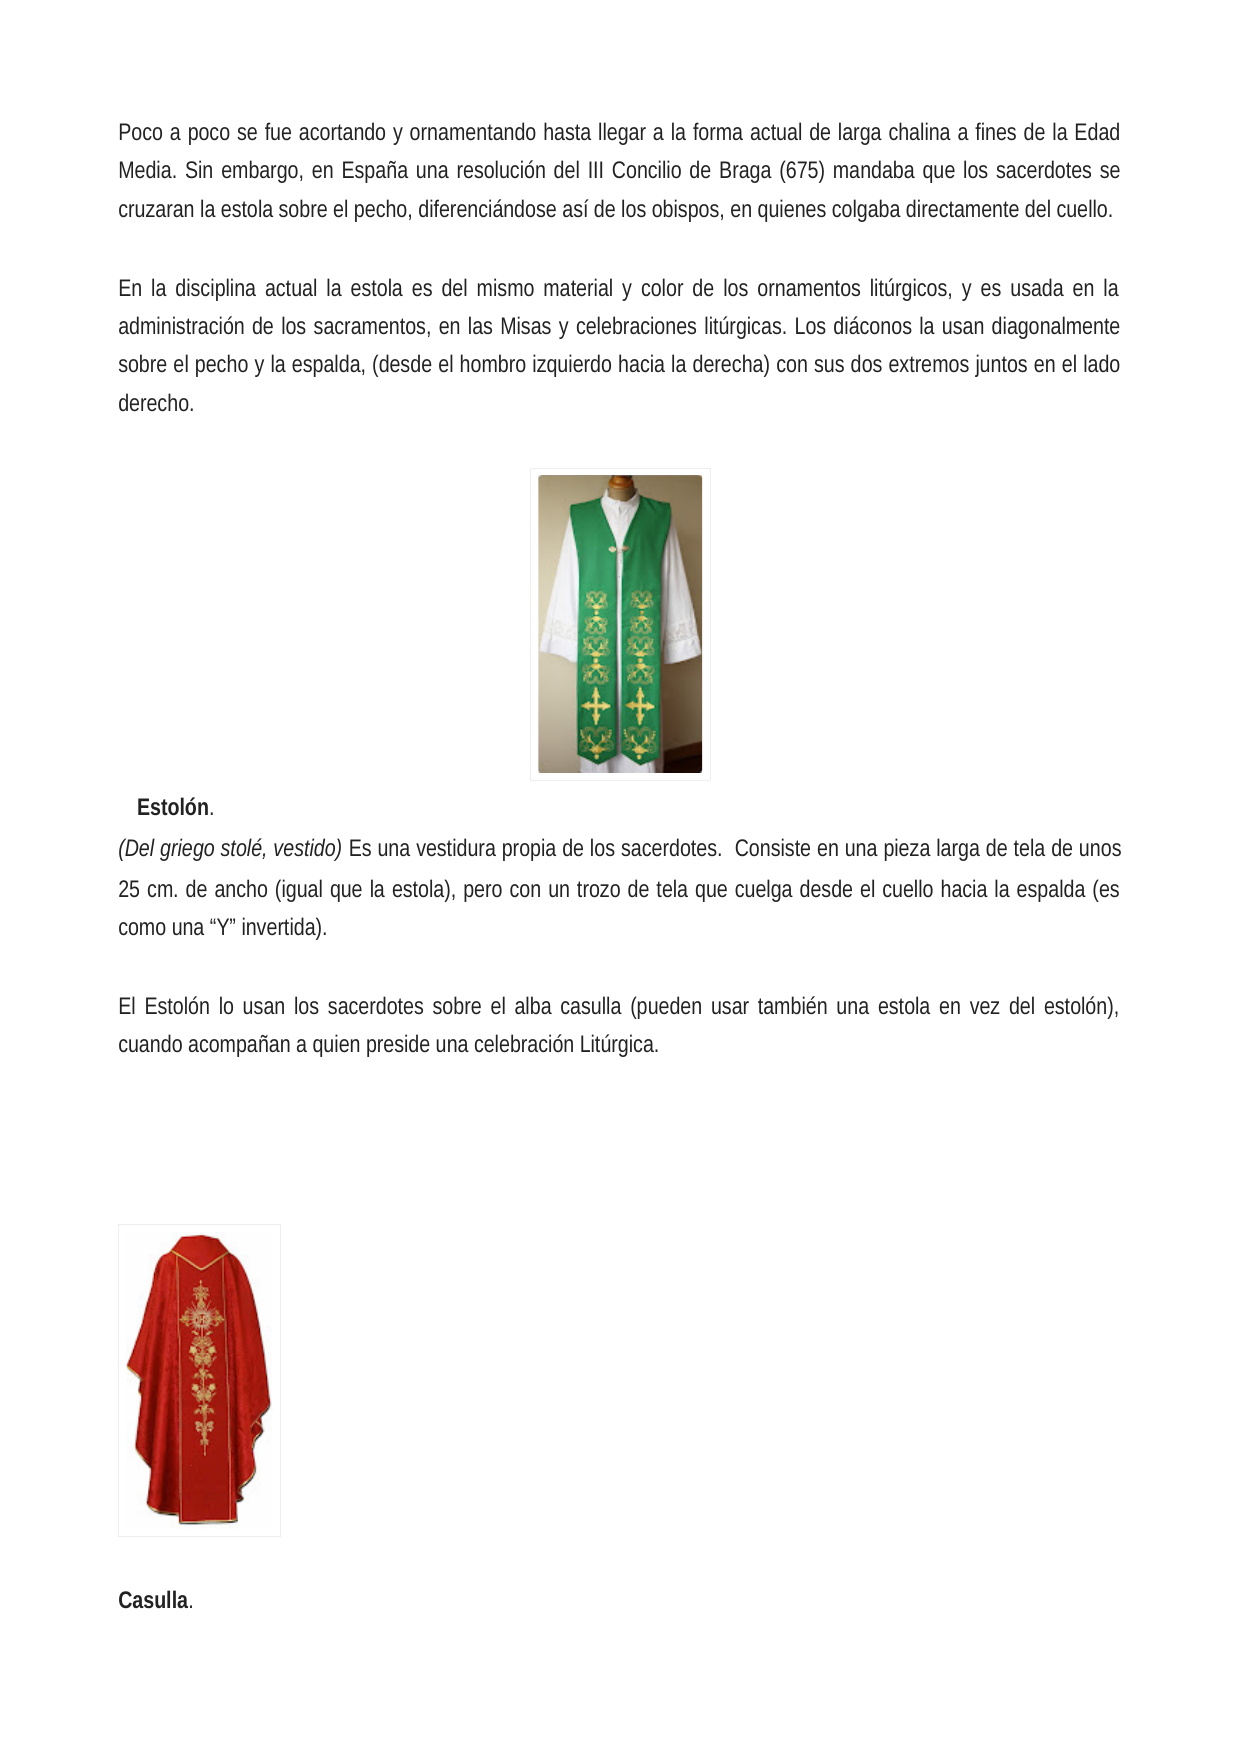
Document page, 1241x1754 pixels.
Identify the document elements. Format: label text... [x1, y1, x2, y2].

text Poco a poco se fue acortando y ornamentando hasta llegar a la forma actual de larga chalina a fines de la Edad Media. Sin embargo, en España una resolución del III Concilio de Braga (675) mandaba que los sacerdotes se cruzaran la estola sobre el pecho, diferenciándose así de los obispos, en quienes colgaba directamente del cuello. [118, 118, 1122, 222]
picture [126, 1232, 273, 1529]
text (Del griego stolé, vestido) Es una vestidura propia de los sacerdotes. Consiste en una pieza larga de tela de unos 25 cm. de ancho (igual que la estola), pero con un trozo de tela que cuelga desde el cuello hacia la espalda (es como una “Y” invertida). [118, 832, 1122, 941]
picture [538, 475, 703, 773]
text El Estolón lo usan los sacerdotes sobre el alba casulla (pueden usar también una estola en vez del estolón), cuando acompañan a quien preside una celebración Litúrgica. [118, 992, 1122, 1058]
text Estolón. [118, 792, 1122, 820]
text En la disciplina actual la estola es del mismo material y color de los ornamentos litúrgicos, y es usada en la administración de los sacramentos, en las Misas y celebraciones litúrgicas. Los diáconos la usan diagonalmente sobre el pecho y la espalda, (desde el hombro izquierdo hacia la derecha) con sus dos extremos juntos en el lado derecho. [118, 274, 1122, 416]
text Casulla. [118, 1587, 1122, 1614]
